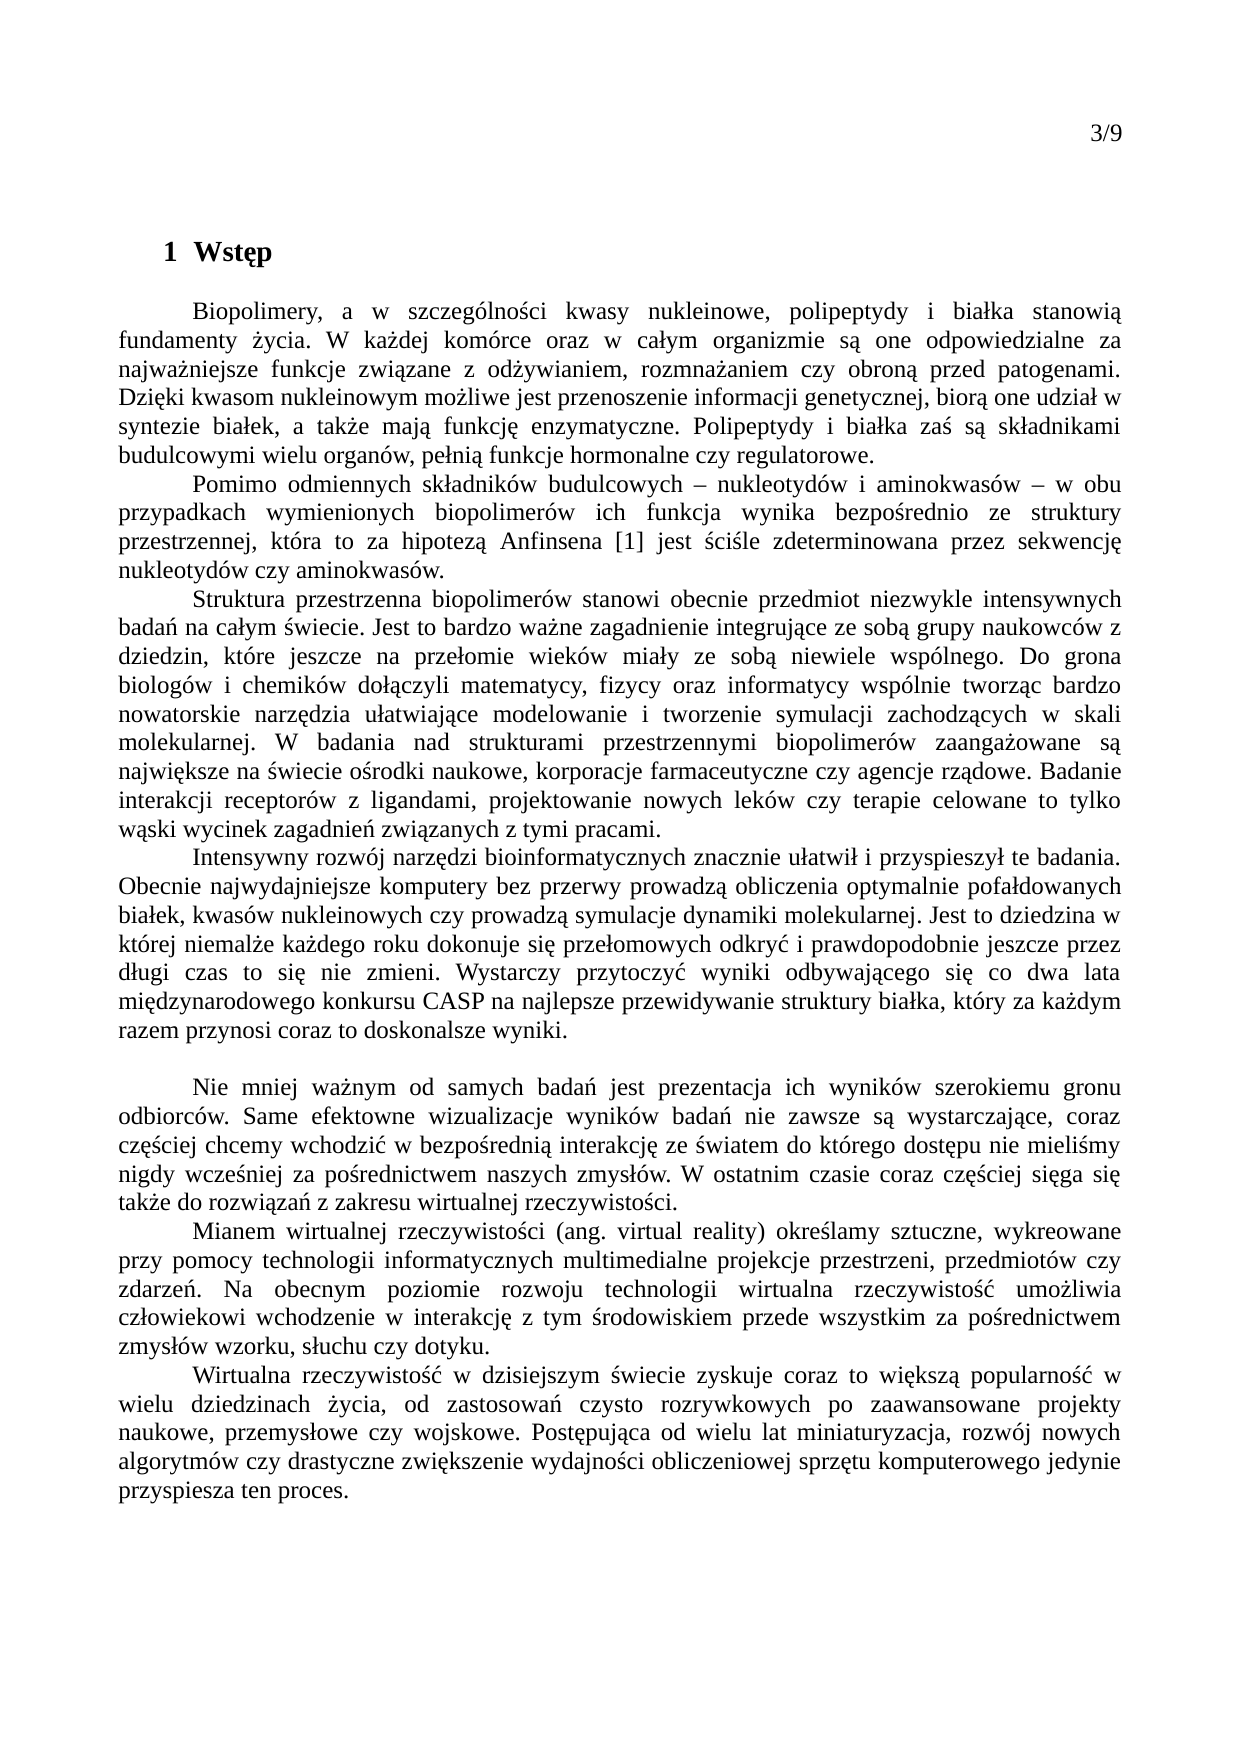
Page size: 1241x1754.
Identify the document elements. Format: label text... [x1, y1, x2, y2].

text Pomimo odmiennych składników budulcowych – nukleotydów i aminokwasów – w obu przypadkach wymienionych biopolimerów ich funkcja wynika bezpośrednio ze struktury przestrzennej, która to za hipotezą Anfinsena [1] jest ściśle zdeterminowana przez sekwencję nukleotydów czy aminokwasów. [118, 469, 1122, 584]
text Mianem wirtualnej rzeczywistości (ang. virtual reality) określamy sztuczne, wykreowane przy pomocy technologii informatycznych multimedialne projekcje przestrzeni, przedmiotów czy zdarzeń. Na obecnym poziomie rozwoju technologii wirtualna rzeczywistość umożliwia człowiekowi wchodzenie w interakcję z tym środowiskiem przede wszystkim za pośrednictwem zmysłów wzorku, słuchu czy dotyku. [118, 1216, 1122, 1360]
text Intensywny rozwój narzędzi bioinformatycznych znacznie ułatwił i przyspieszył te badania. Obecnie najwydajniejsze komputery bez przerwy prowadzą obliczenia optymalnie pofałdowanych białek, kwasów nukleinowych czy prowadzą symulacje dynamiki molekularnej. Jest to dziedzina w której niemalże każdego roku dokonuje się przełomowych odkryć i prawdopodobnie jeszcze przez długi czas to się nie zmieni. Wystarczy przytoczyć wyniki odbywającego się co dwa lata międzynarodowego konkursu CASP na najlepsze przewidywanie struktury białka, który za każdym razem przynosi coraz to doskonalsze wyniki. [118, 842, 1122, 1044]
text Biopolimery, a w szczególności kwasy nukleinowe, polipeptydy i białka stanowią fundamenty życia. W każdej komórce oraz w całym organizmie są one odpowiedzialne za najważniejsze funkcje związane z odżywianiem, rozmnażaniem czy obroną przed patogenami. Dzięki kwasom nukleinowym możliwe jest przenoszenie informacji genetycznej, biorą one udział w syntezie białek, a także mają funkcję enzymatyczne. Polipeptydy i białka zaś są składnikami budulcowymi wielu organów, pełnią funkcje hormonalne czy regulatorowe. [118, 296, 1122, 469]
text Wirtualna rzeczywistość w dzisiejszym świecie zyskuje coraz to większą popularność w wielu dziedzinach życia, od zastosowań czysto rozrywkowych po zaawansowane projekty naukowe, przemysłowe czy wojskowe. Postępująca od wielu lat miniaturyzacja, rozwój nowych algorytmów czy drastyczne zwiększenie wydajności obliczeniowej sprzętu komputerowego jedynie przyspiesza ten proces. [118, 1360, 1122, 1504]
text Nie mniej ważnym od samych badań jest prezentacja ich wyników szerokiemu gronu odbiorców. Same efektowne wizualizacje wyników badań nie zawsze są wystarczające, coraz częściej chcemy wchodzić w bezpośrednią interakcję ze światem do którego dostępu nie mieliśmy nigdy wcześniej za pośrednictwem naszych zmysłów. W ostatnim czasie coraz częściej sięga się także do rozwiązań z zakresu wirtualnej rzeczywistości. [118, 1072, 1122, 1216]
list Wstęp [156, 234, 1122, 267]
text Struktura przestrzenna biopolimerów stanowi obecnie przedmiot niezwykle intensywnych badań na całym świecie. Jest to bardzo ważne zagadnienie integrujące ze sobą grupy naukowców z dziedzin, które jeszcze na przełomie wieków miały ze sobą niewiele wspólnego. Do grona biologów i chemików dołączyli matematycy, fizycy oraz informatycy wspólnie tworząc bardzo nowatorskie narzędzia ułatwiające modelowanie i tworzenie symulacji zachodzących w skali molekularnej. W badania nad strukturami przestrzennymi biopolimerów zaangażowane są największe na świecie ośrodki naukowe, korporacje farmaceutyczne czy agencje rządowe. Badanie interakcji receptorów z ligandami, projektowanie nowych leków czy terapie celowane to tylko wąski wycinek zagadnień związanych z tymi pracami. [118, 584, 1122, 842]
